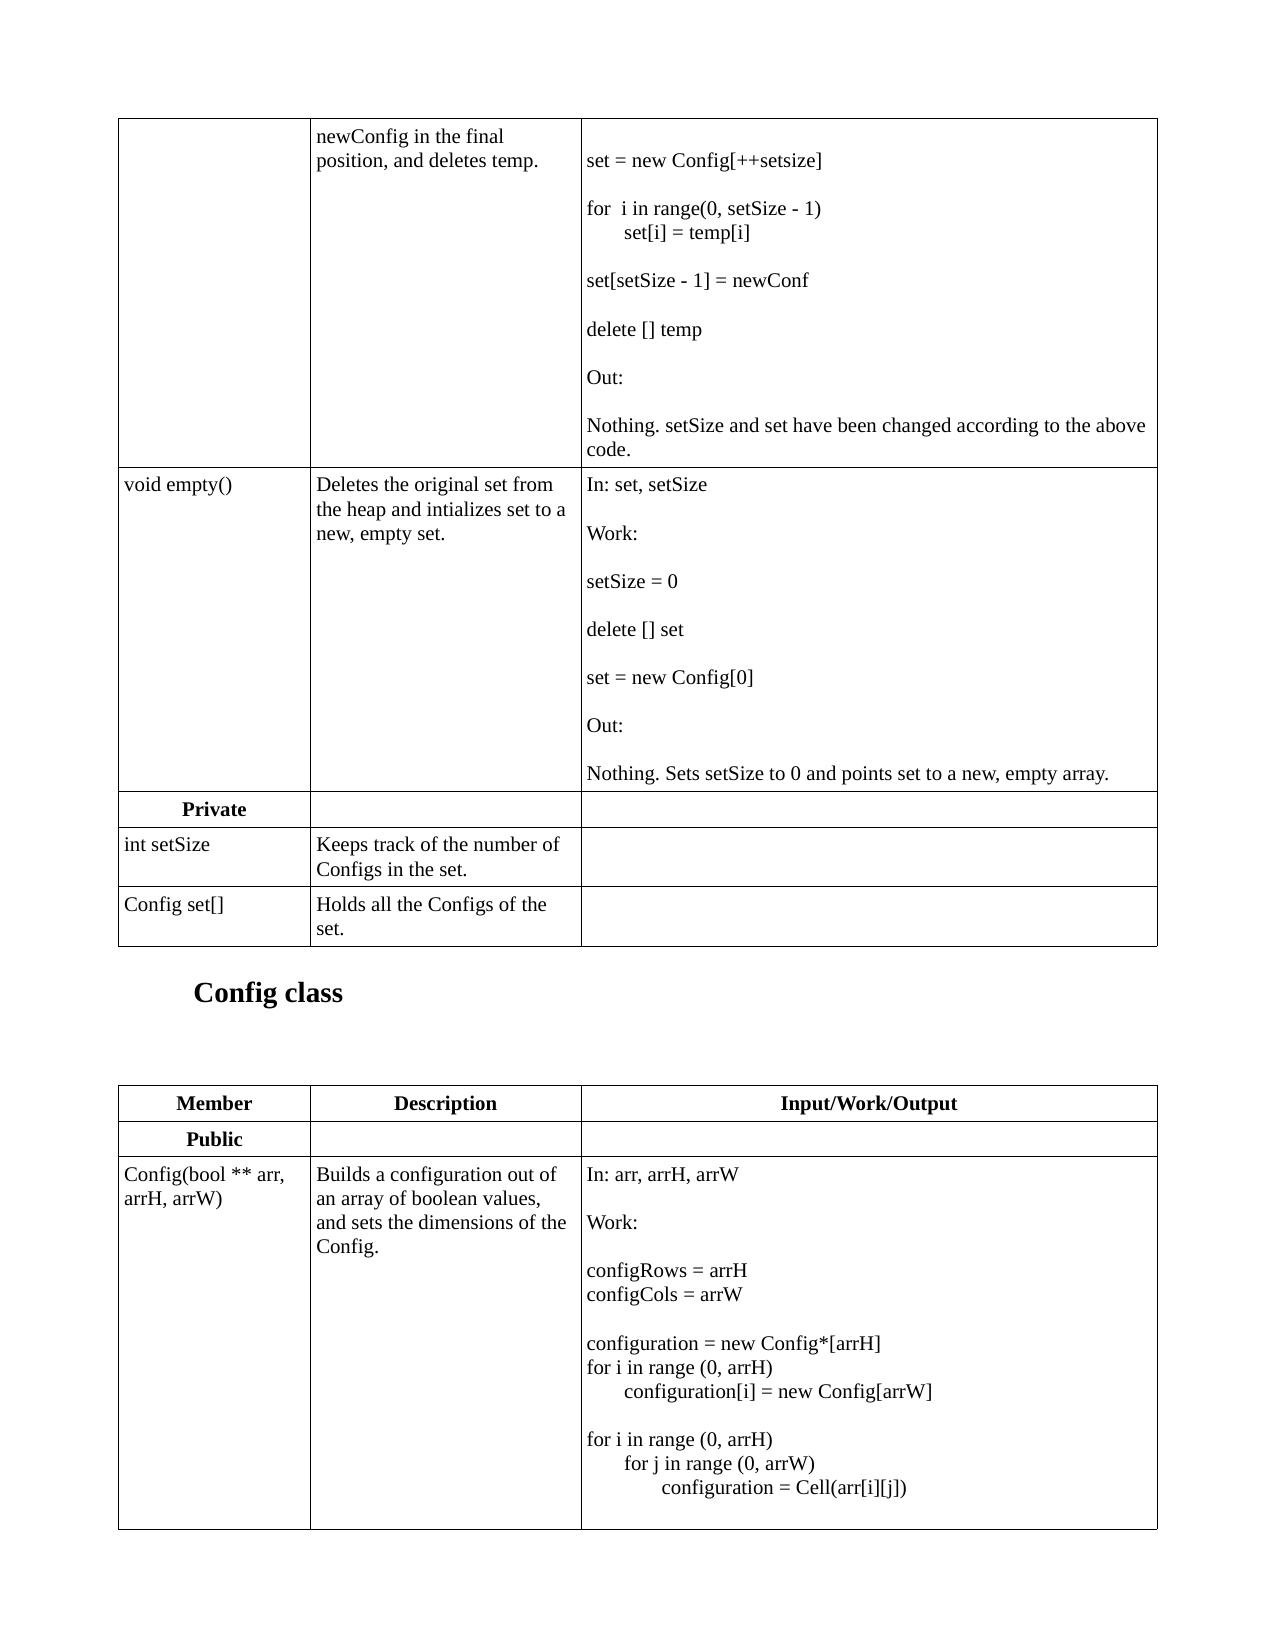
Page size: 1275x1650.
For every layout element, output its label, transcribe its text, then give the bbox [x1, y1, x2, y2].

table_cell [311, 1122, 581, 1156]
text Config class [118, 975, 1157, 1008]
table_cell [582, 828, 1157, 886]
table_cell [582, 887, 1157, 946]
table_cell [582, 792, 1157, 827]
table_cell Public [119, 1122, 310, 1156]
table_cell void empty() [119, 468, 310, 791]
table_cell [311, 792, 581, 827]
table_header Input/Work/Output [582, 1086, 1157, 1121]
table_cell int setSize [119, 828, 310, 886]
table_cell set = new Config[++setsize] for i in range(0, setSize - 1) set[i] = temp[i] set[setSize - 1] = newConf delete [] temp Out: Nothing. setSize and set have been changed according to the above code. [582, 119, 1157, 467]
table_cell Config(bool ** arr, arrH, arrW) [119, 1157, 310, 1529]
table_cell Keeps track of the number of Configs in the set. [311, 828, 581, 886]
table_cell [119, 119, 310, 467]
table_cell Deletes the original set from the heap and intializes set to a new, empty set. [311, 468, 581, 791]
table_cell newConfig in the final position, and deletes temp. [311, 119, 581, 467]
table_cell [582, 1122, 1157, 1156]
table_cell Private [119, 792, 310, 827]
table_cell Builds a configuration out of an array of boolean values, and sets the dimensions of the Config. [311, 1157, 581, 1529]
table_header Member [119, 1086, 310, 1121]
table_cell In: set, setSize Work: setSize = 0 delete [] set set = new Config[0] Out: Nothing. Sets setSize to 0 and points set to a new, empty array. [582, 468, 1157, 791]
table_cell Config set[] [119, 887, 310, 946]
table_header Description [311, 1086, 581, 1121]
table_cell In: arr, arrH, arrW Work: configRows = arrH configCols = arrW configuration = new Config*[arrH] for i in range (0, arrH) configuration[i] = new Config[arrW] for i in range (0, arrH) for j in range (0, arrW) configuration = Cell(arr[i][j]) [582, 1157, 1157, 1529]
table_cell Holds all the Configs of the set. [311, 887, 581, 946]
